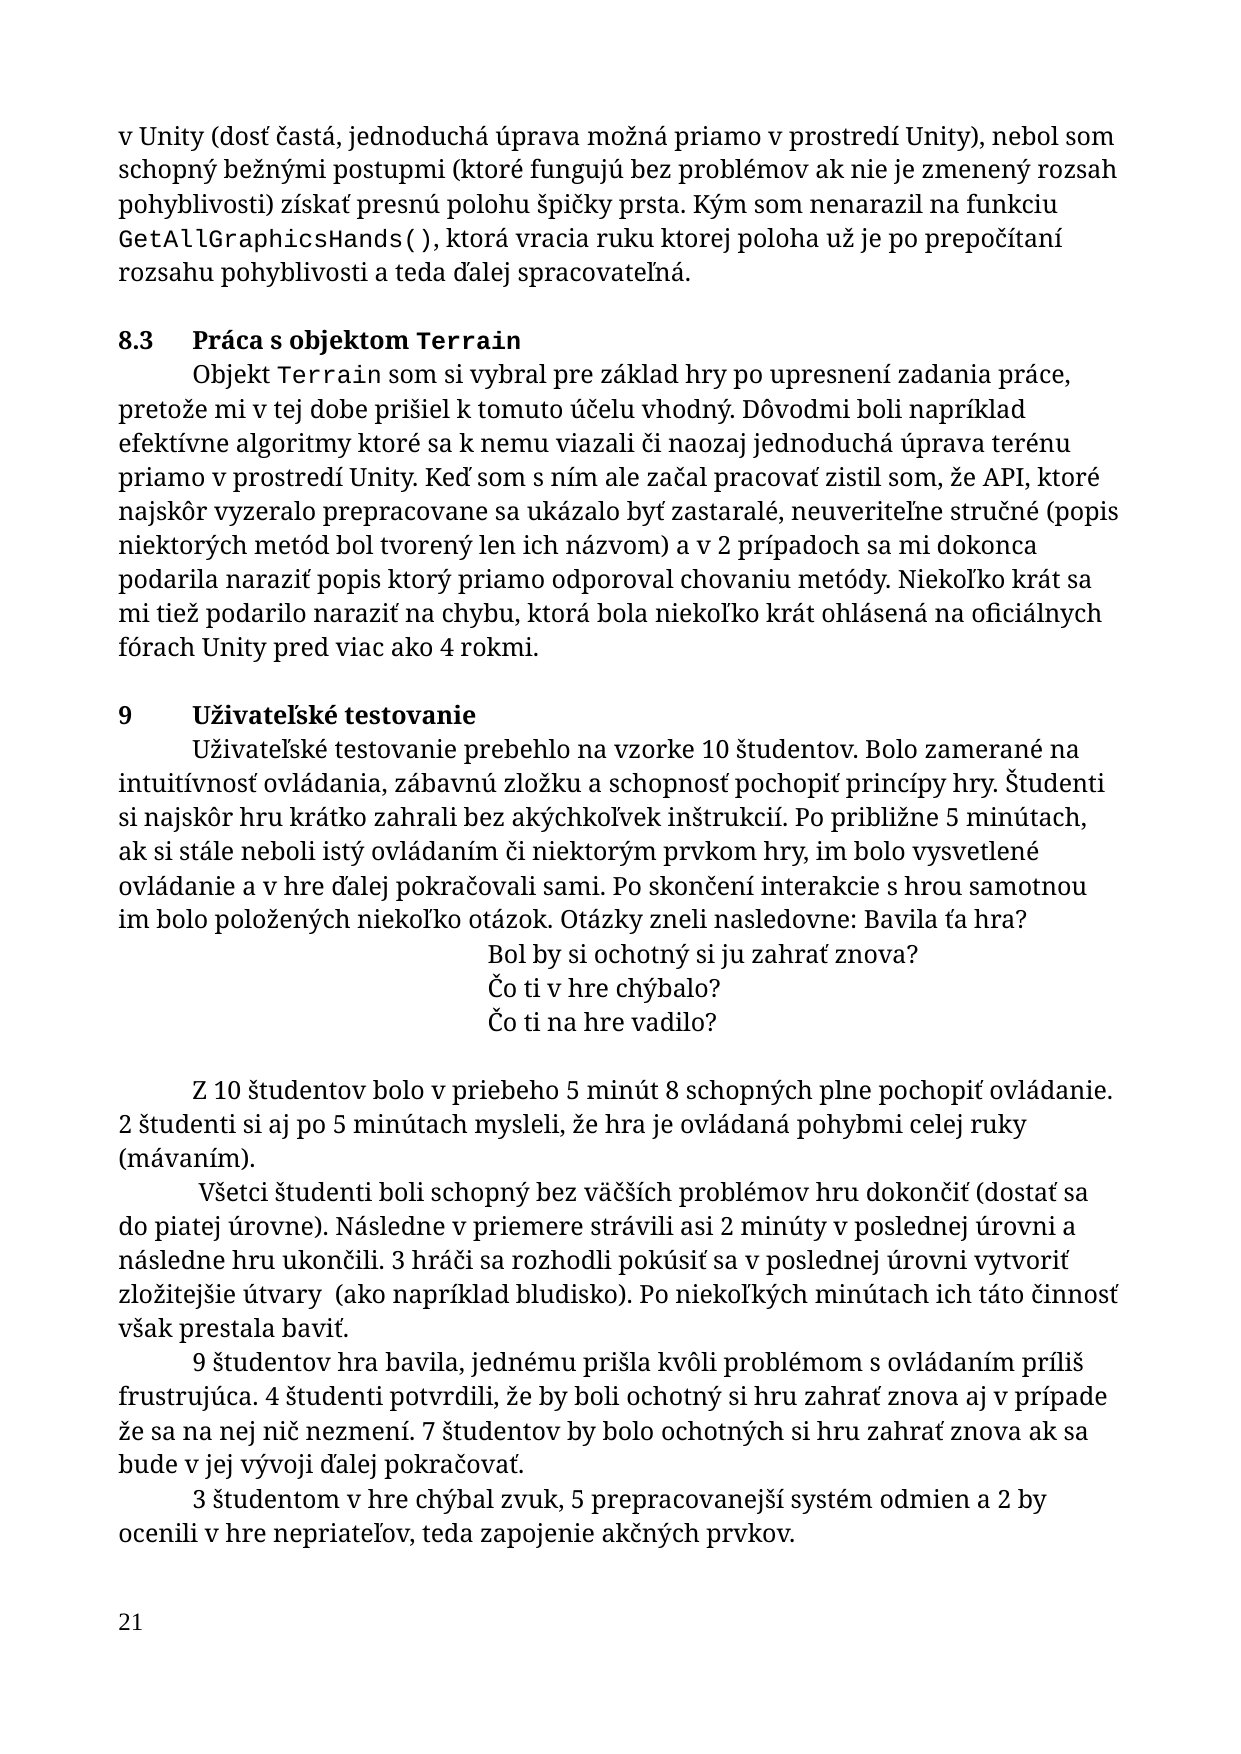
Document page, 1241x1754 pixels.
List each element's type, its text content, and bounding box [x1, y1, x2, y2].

text 9 študentov hra bavila, jednému prišla kvôli problémom s ovládaním príliš frustrujúca. 4 študenti potvrdili, že by boli ochotný si hru zahrať znova aj v prípade že sa na nej nič nezmení. 7 študentov by bolo ochotných si hru zahrať znova ak sa bude v jej vývoji ďalej pokračovať. 3 študentom v hre chýbal zvuk, 5 prepracovanejší systém odmien a 2 by ocenili v hre nepriateľov, teda zapojenie akčných prvkov. [118, 1345, 1122, 1549]
text Všetci študenti boli schopný bez väčších problémov hru dokončiť (dostať sa do piatej úrovne). Následne v priemere strávili asi 2 minúty v poslednej úrovni a následne hru ukončili. 3 hráči sa rozhodli pokúsiť sa v poslednej úrovni vytvoriť zložitejšie útvary (ako napríklad bludisko). Po niekoľkých minútach ich táto činnosť však prestala baviť. [118, 1175, 1122, 1345]
text v Unity (dosť častá, jednoduchá úprava možná priamo v prostredí Unity), nebol som schopný bežnými postupmi (ktoré fungujú bez problémov ak nie je zmenený rozsah pohyblivosti) získať presnú polohu špičky prsta. Kým som nenarazil na funkciu GetAllGraphicsHands(), ktorá vracia ruku ktorej poloha už je po prepočítaní rozsahu pohyblivosti a teda ďalej spracovateľná. [118, 118, 1122, 289]
text 9 Uživateľské testovanie [118, 698, 1122, 732]
text Z 10 študentov bolo v priebeho 5 minút 8 schopných plne pochopiť ovládanie. 2 študenti si aj po 5 minútach mysleli, že hra je ovládaná pohybmi celej ruky (mávaním). [118, 1072, 1122, 1175]
text Čo ti v hre chýbalo? Čo ti na hre vadilo? [118, 970, 1122, 1038]
text 8.3 Práca s objektom Terrain [118, 323, 1122, 357]
text Uživateľské testovanie prebehlo na vzorke 10 študentov. Bolo zamerané na intuitívnosť ovládania, zábavnú zložku a schopnosť pochopiť princípy hry. Študenti si najskôr hru krátko zahrali bez akýchkoľvek inštrukcií. Po približne 5 minútach, ak si stále neboli istý ovládaním či niektorým prvkom hry, im bolo vysvetlené ovládanie a v hre ďalej pokračovali sami. Po skončení interakcie s hrou samotnou im bolo položených niekoľko otázok. Otázky zneli nasledovne: Bavila ťa hra? Bol by si ochotný si ju zahrať znova? [118, 732, 1122, 970]
text Objekt Terrain som si vybral pre základ hry po upresnení zadania práce, pretože mi v tej dobe prišiel k tomuto účelu vhodný. Dôvodmi boli napríklad efektívne algoritmy ktoré sa k nemu viazali či naozaj jednoduchá úprava terénu priamo v prostredí Unity. Keď som s ním ale začal pracovať zistil som, že API, ktoré najskôr vyzeralo prepracovane sa ukázalo byť zastaralé, neuveriteľne stručné (popis niektorých metód bol tvorený len ich názvom) a v 2 prípadoch sa mi dokonca podarila naraziť popis ktorý priamo odporoval chovaniu metódy. Niekoľko krát sa mi tiež podarilo naraziť na chybu, ktorá bola niekoľko krát ohlásená na oficiálnych fórach Unity pred viac ako 4 rokmi. [118, 357, 1122, 664]
